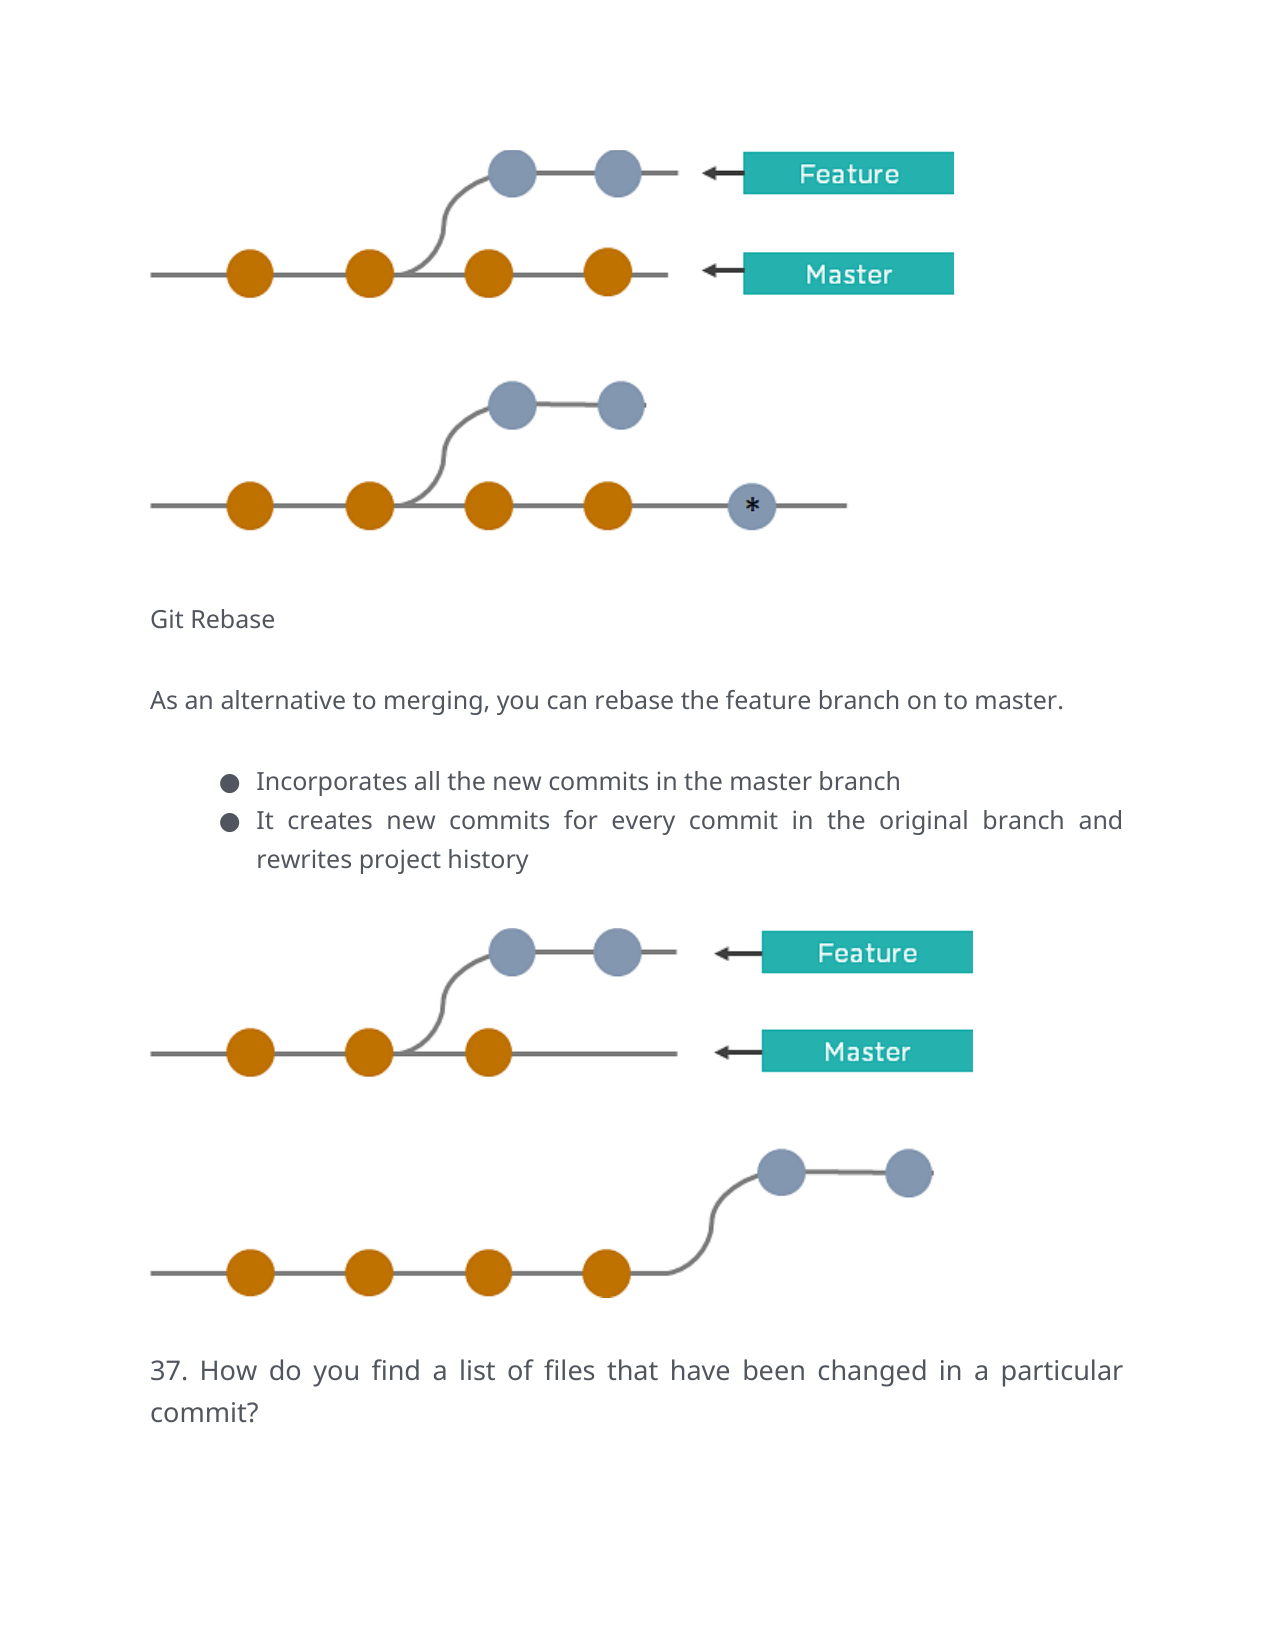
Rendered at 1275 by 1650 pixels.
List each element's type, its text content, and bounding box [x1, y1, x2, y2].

picture [150, 150, 955, 557]
list Incorporates all the new commits in the master branch [219, 763, 1125, 797]
text As an alternative to merging, you can rebase the feature branch on to master. [150, 683, 1125, 717]
subtitle 37. How do you find a list of files that have been changed in a particular commit? [150, 1351, 1125, 1431]
picture [150, 928, 973, 1298]
list It creates new commits for every commit in the original branch and rewrites project history [219, 803, 1125, 876]
text Git Rebase [150, 602, 1125, 636]
